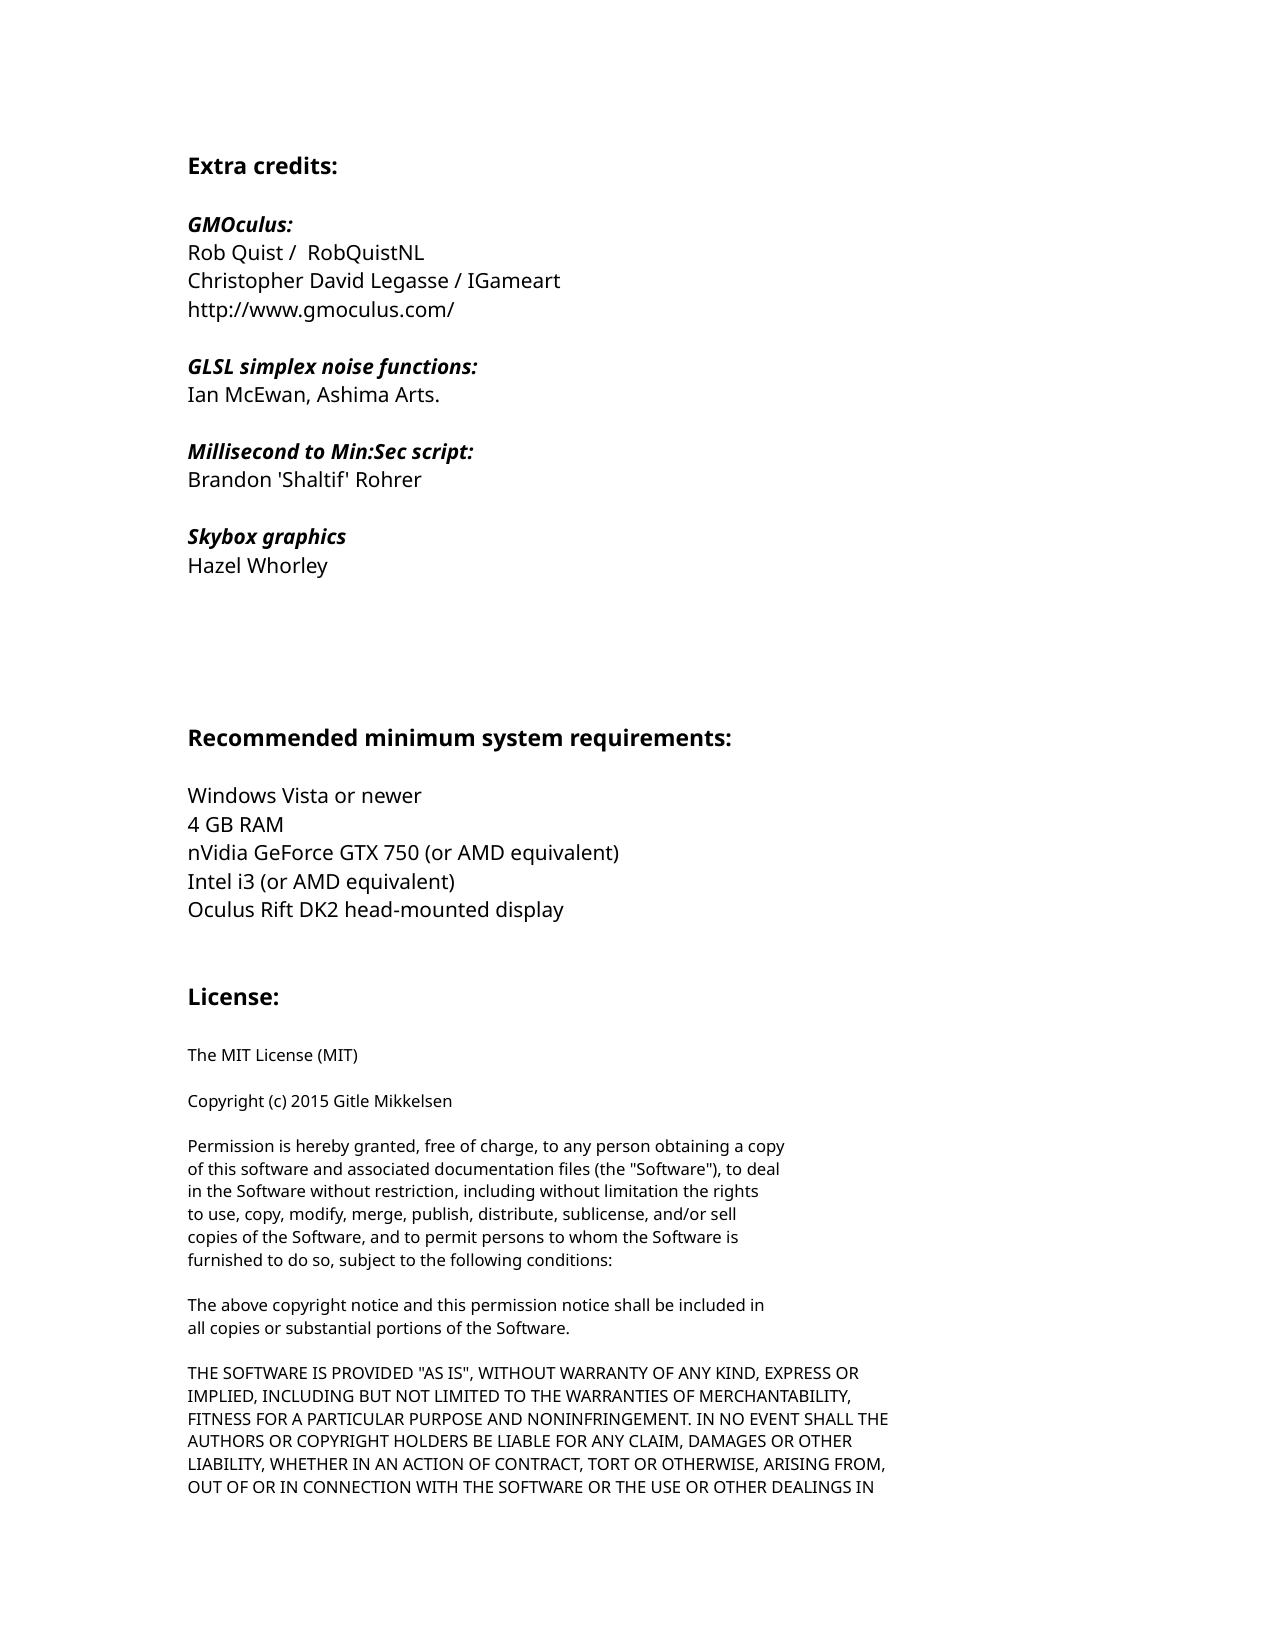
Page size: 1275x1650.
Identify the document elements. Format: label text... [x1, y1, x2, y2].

text FITNESS FOR A PARTICULAR PURPOSE AND NONINFRINGEMENT. IN NO EVENT SHALL THE [187, 1407, 1087, 1430]
text THE SOFTWARE IS PROVIDED "AS IS", WITHOUT WARRANTY OF ANY KIND, EXPRESS OR [187, 1362, 1087, 1384]
text Ian McEwan, Ashima Arts. [187, 380, 1087, 409]
text OUT OF OR IN CONNECTION WITH THE SOFTWARE OR THE USE OR OTHER DEALINGS IN [187, 1475, 1087, 1498]
text Extra credits: [187, 150, 1087, 181]
text copies of the Software, and to permit persons to whom the Software is [187, 1225, 1087, 1248]
text AUTHORS OR COPYRIGHT HOLDERS BE LIABLE FOR ANY CLAIM, DAMAGES OR OTHER [187, 1430, 1087, 1452]
text Intel i3 (or AMD equivalent) [187, 867, 1087, 895]
text License: [187, 981, 1087, 1012]
text furnished to do so, subject to the following conditions: [187, 1248, 1087, 1271]
text Skybox graphics [187, 522, 1087, 551]
text Recommended minimum system requirements: [187, 722, 1087, 753]
text GLSL simplex noise functions: [187, 352, 1087, 380]
text Hazel Whorley [187, 551, 1087, 579]
text Brandon 'Shaltif' Rohrer [187, 466, 1087, 494]
text Oculus Rift DK2 head-mounted display [187, 895, 1087, 924]
text Permission is hereby granted, free of charge, to any person obtaining a copy [187, 1134, 1087, 1157]
text http://www.gmoculus.com/ [187, 295, 1087, 323]
text The MIT License (MIT) [187, 1044, 1087, 1066]
text GMOculus: [187, 210, 1087, 238]
text LIABILITY, WHETHER IN AN ACTION OF CONTRACT, TORT OR OTHERWISE, ARISING FROM, [187, 1452, 1087, 1475]
text The above copyright notice and this permission notice shall be included in [187, 1293, 1087, 1316]
text all copies or substantial portions of the Software. [187, 1316, 1087, 1339]
text Copyright (c) 2015 Gitle Mikkelsen [187, 1089, 1087, 1112]
text to use, copy, modify, merge, publish, distribute, sublicense, and/or sell [187, 1203, 1087, 1225]
text nVidia GeForce GTX 750 (or AMD equivalent) [187, 838, 1087, 867]
text Millisecond to Min:Sec script: [187, 437, 1087, 466]
text IMPLIED, INCLUDING BUT NOT LIMITED TO THE WARRANTIES OF MERCHANTABILITY, [187, 1384, 1087, 1407]
text Rob Quist / RobQuistNL [187, 238, 1087, 267]
text 4 GB RAM [187, 810, 1087, 838]
text Windows Vista or newer [187, 753, 1087, 810]
text in the Software without restriction, including without limitation the rights [187, 1180, 1087, 1203]
text Christopher David Legasse / IGameart [187, 267, 1087, 295]
text of this software and associated documentation files (the "Software"), to deal [187, 1157, 1087, 1180]
